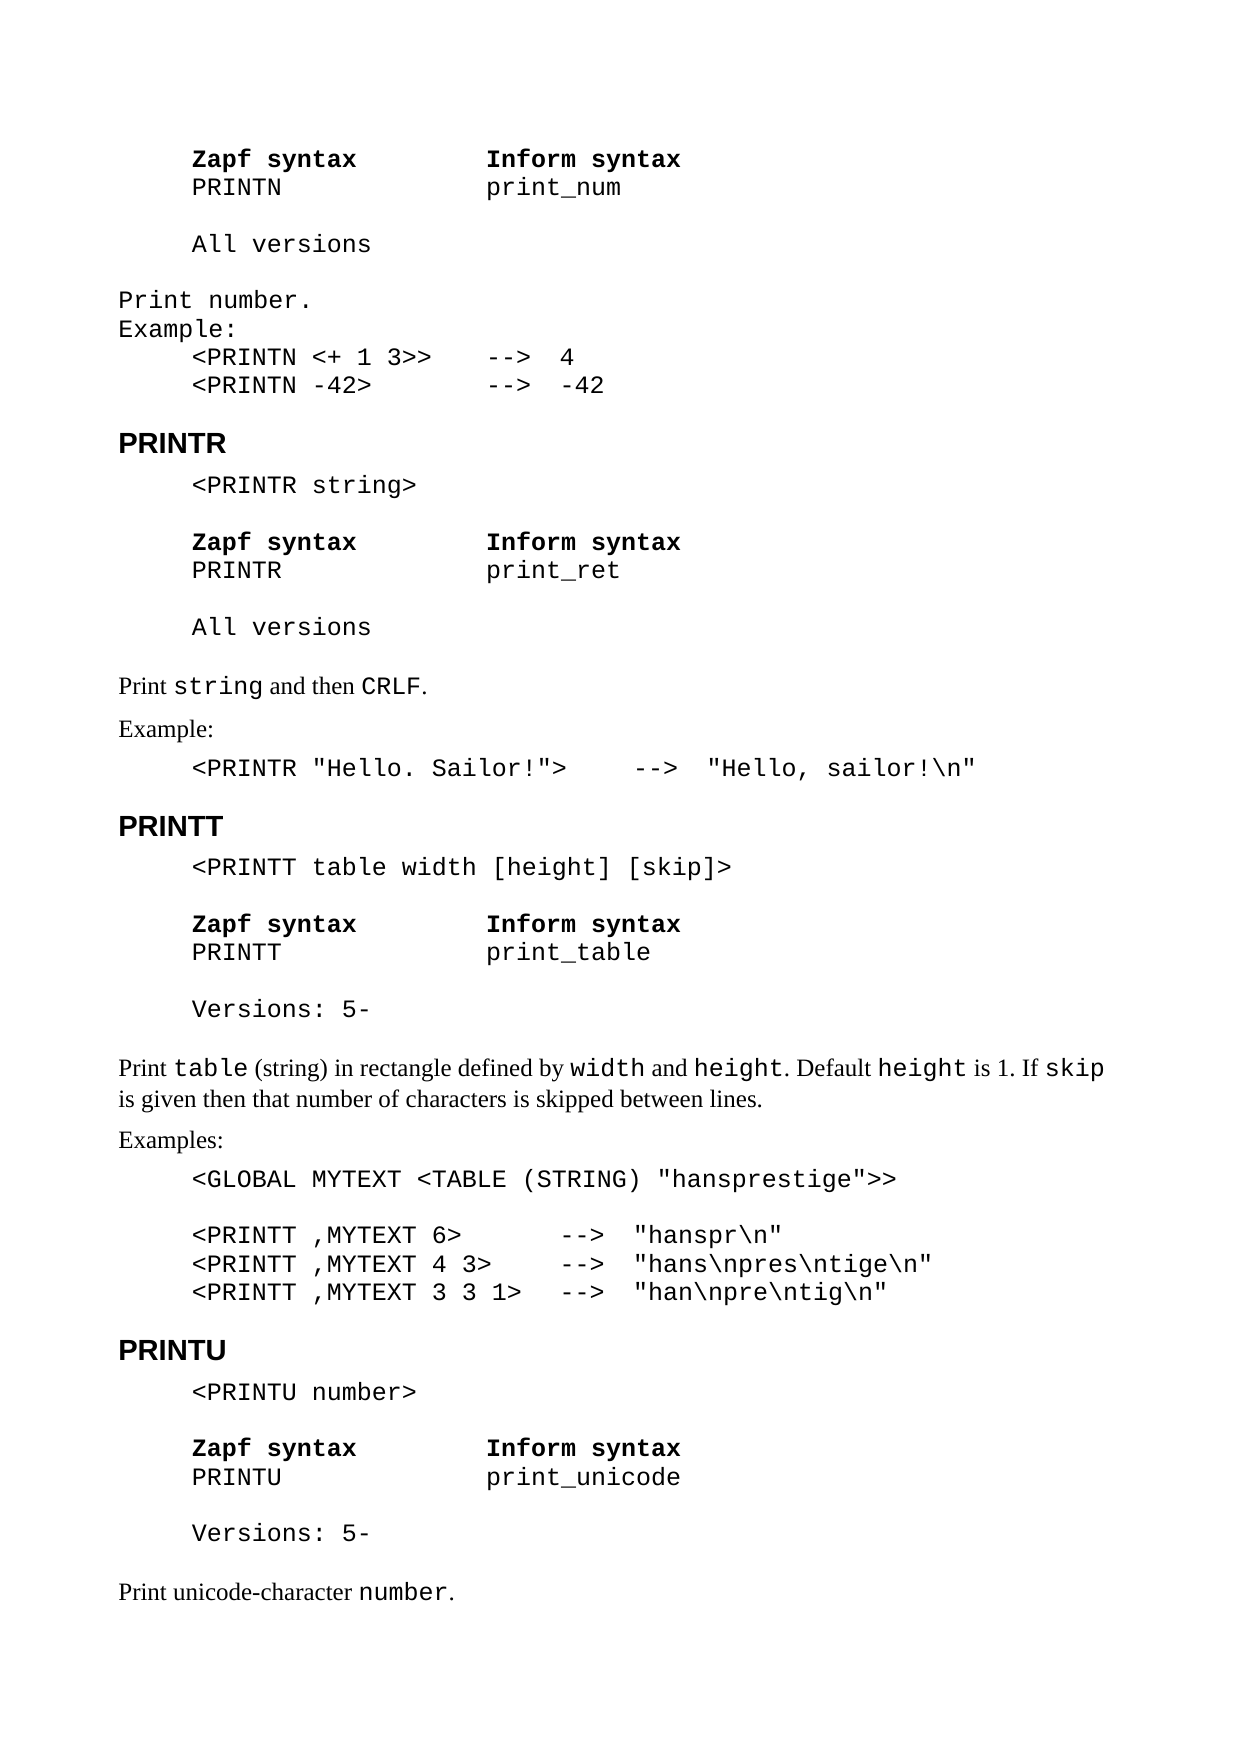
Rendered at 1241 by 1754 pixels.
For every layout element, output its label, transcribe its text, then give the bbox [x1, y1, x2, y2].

text Print string and then CRLF. [118, 671, 1122, 702]
text PRINTU print_unicode [192, 1464, 1122, 1492]
text <PRINTR string> [192, 472, 1122, 501]
text Zapf syntax Inform syntax [192, 1436, 1122, 1464]
text Print table (string) in rectangle defined by width and height. Default height is 1. If skip is given then that number of characters is skipped between lines. [118, 1053, 1122, 1113]
text Print unicode-character number. [118, 1577, 1122, 1608]
text Zapf syntax Inform syntax [192, 911, 1122, 940]
text Zapf syntax Inform syntax [192, 146, 1122, 175]
text Example: [118, 316, 1122, 345]
text Example: [118, 714, 1122, 743]
text PRINTT print_table [192, 940, 1122, 968]
text Versions: 5- [192, 996, 1122, 1025]
text All versions [192, 614, 1122, 642]
text All versions [192, 231, 1122, 260]
text <PRINTT table width [height] [skip]> [192, 855, 1122, 883]
subtitle PRINTT [118, 809, 1122, 842]
text Examples: [118, 1125, 1122, 1154]
text <PRINTU number> [192, 1379, 1122, 1407]
subtitle PRINTR [118, 426, 1122, 460]
text Zapf syntax Inform syntax [192, 529, 1122, 557]
text Print number. [118, 288, 1122, 316]
text Versions: 5- [192, 1521, 1122, 1549]
text PRINTN print_num [192, 175, 1122, 203]
text PRINTR print_ret [192, 557, 1122, 586]
text <GLOBAL MYTEXT <TABLE (STRING) "hansprestige">> <PRINTT ,MYTEXT 6> --> "hanspr\n" <PRINTT ,MYTEXT 4 3> --> "hans\npres\ntige\n" <PRINTT ,MYTEXT 3 3 1> --> "han\npre\ntig\n" [118, 1166, 1122, 1308]
text <PRINTN <+ 1 3>> --> 4 <PRINTN -42> --> -42 [118, 345, 1122, 401]
subtitle PRINTU [118, 1333, 1122, 1367]
text <PRINTR "Hello. Sailor!"> --> "Hello, sailor!\n" [118, 755, 1122, 784]
